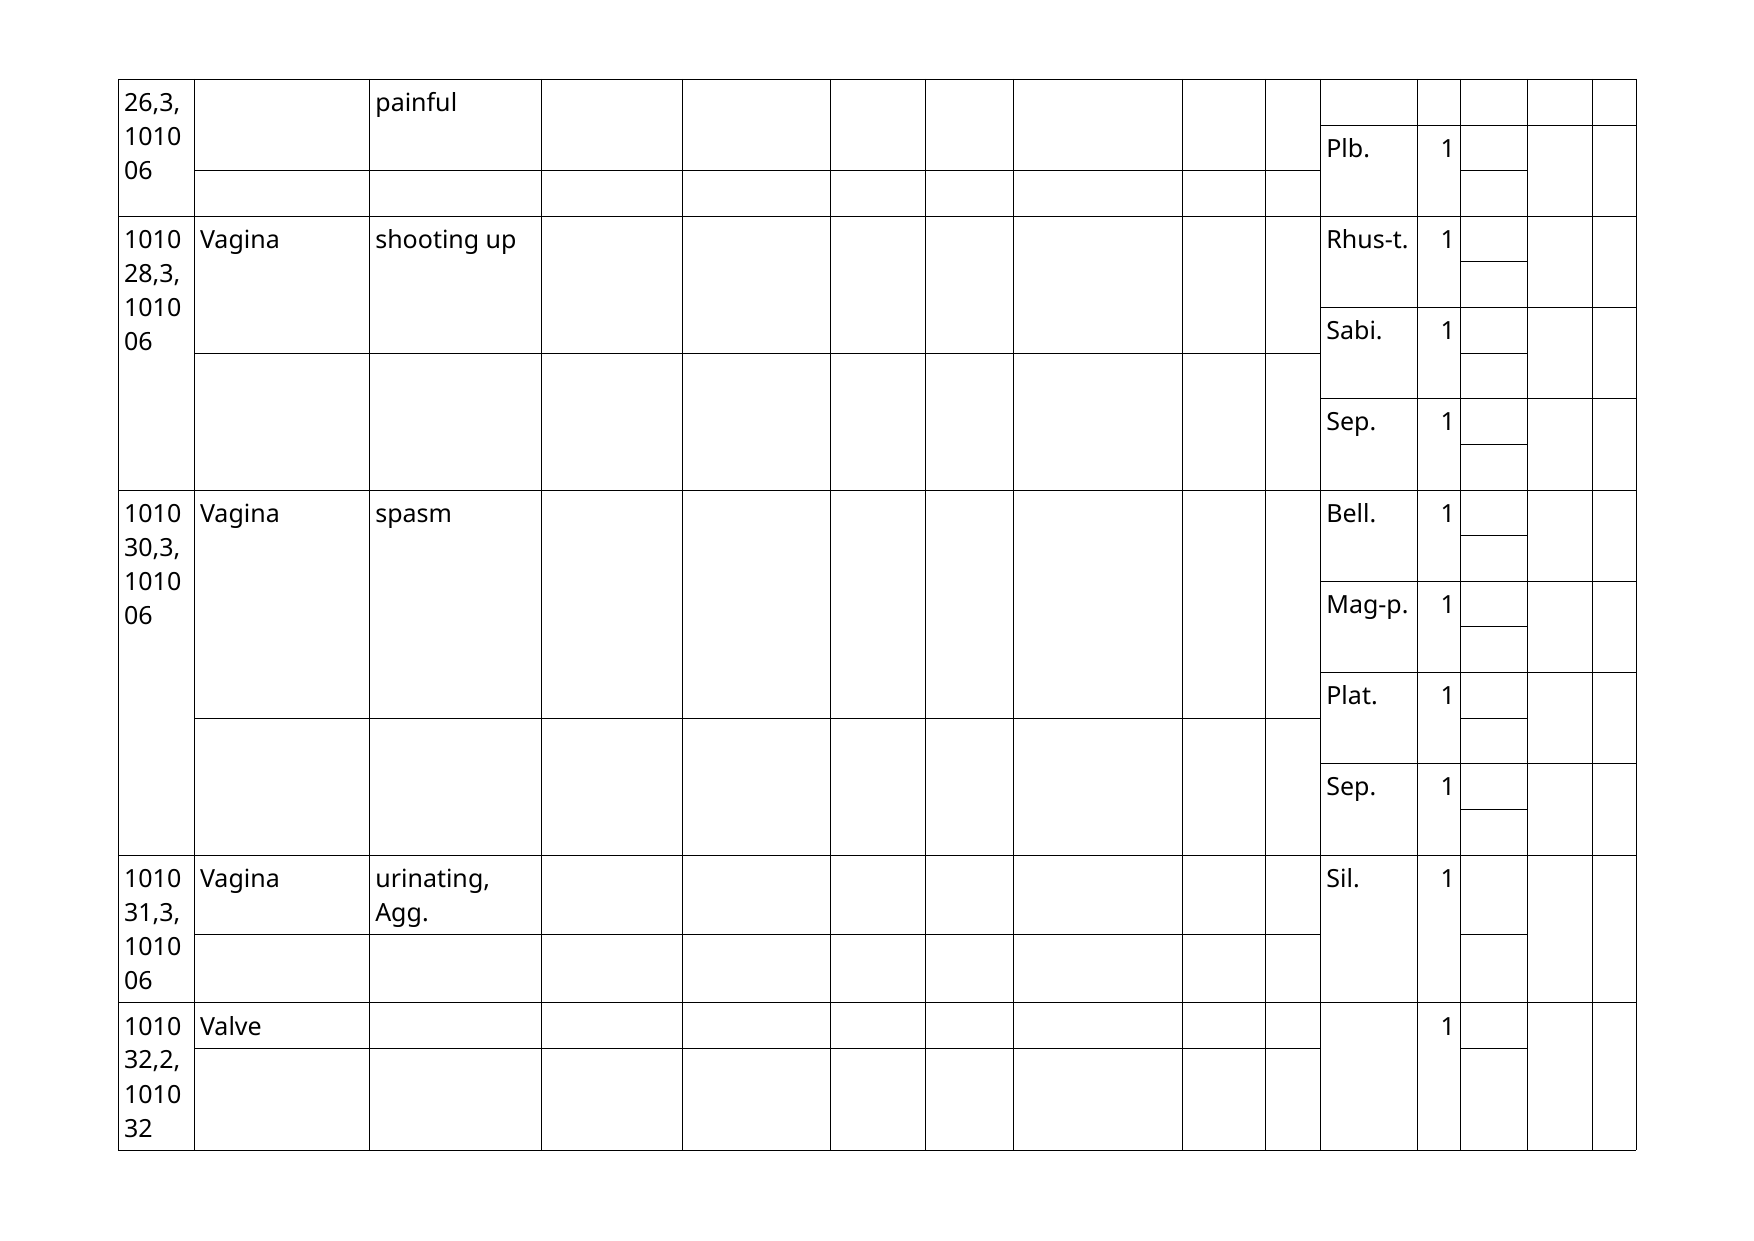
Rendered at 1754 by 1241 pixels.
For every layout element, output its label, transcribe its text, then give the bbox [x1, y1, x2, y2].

table_cell Sep. [1321, 764, 1417, 854]
table_cell [542, 354, 682, 489]
table_cell [1528, 491, 1592, 581]
table_cell [1528, 582, 1592, 672]
table_cell [683, 80, 830, 170]
table_cell [1593, 764, 1636, 854]
table_cell [370, 935, 541, 1002]
table_cell [1461, 80, 1527, 124]
table_cell [1461, 627, 1527, 672]
table_cell Mag-p. [1321, 582, 1417, 672]
table_cell [1183, 217, 1265, 353]
table_cell [683, 856, 830, 934]
table_cell [1593, 308, 1636, 398]
table_cell [926, 171, 1013, 216]
table_cell [1014, 1003, 1182, 1048]
table_cell [1461, 719, 1527, 763]
table_cell [1461, 582, 1527, 626]
table_cell [1183, 719, 1265, 854]
table_cell [1266, 1003, 1320, 1048]
table_cell [1593, 1003, 1636, 1150]
table_cell [370, 354, 541, 489]
table_cell [1183, 354, 1265, 489]
table_cell [683, 719, 830, 854]
table_cell [542, 1003, 682, 1048]
table_cell [1266, 935, 1320, 1002]
table_cell 1 [1418, 764, 1460, 854]
table_cell [1266, 719, 1320, 854]
table_cell [1014, 719, 1182, 854]
table_cell [926, 354, 1013, 489]
table_cell 1 [1418, 856, 1460, 1002]
table_cell [926, 1049, 1013, 1150]
table_cell 1 [1418, 582, 1460, 672]
table_cell [1183, 171, 1265, 216]
table_cell Vagina [195, 217, 369, 353]
table_cell [1461, 171, 1527, 216]
table_cell [1461, 217, 1527, 261]
table_cell [1266, 856, 1320, 934]
table_cell [1461, 491, 1527, 535]
table_cell [683, 217, 830, 353]
table_cell [1461, 262, 1527, 307]
table_cell 1 [1418, 673, 1460, 763]
table_cell Valve [195, 1003, 369, 1048]
table_cell Plat. [1321, 673, 1417, 763]
table_cell [1528, 399, 1592, 489]
table_cell [195, 935, 369, 1002]
table_cell [1461, 399, 1527, 444]
table_cell [926, 856, 1013, 934]
table_cell [831, 719, 925, 854]
table_cell [1461, 536, 1527, 581]
table_cell [1528, 80, 1592, 124]
table_cell [542, 1049, 682, 1150]
table_cell [1528, 308, 1592, 398]
table_cell [926, 719, 1013, 854]
table_cell [370, 1049, 541, 1150]
table_cell [195, 354, 369, 489]
table_cell [926, 80, 1013, 170]
table_cell shooting up [370, 217, 541, 353]
table_cell [542, 171, 682, 216]
table_cell [1266, 1049, 1320, 1150]
table_cell 1 [1418, 1003, 1460, 1150]
table_cell [1183, 856, 1265, 934]
table_cell [926, 491, 1013, 718]
table_cell [1593, 126, 1636, 216]
table_cell [1461, 1003, 1527, 1048]
table_cell Plb. [1321, 126, 1417, 216]
table_cell [1183, 1049, 1265, 1150]
table_cell [1266, 217, 1320, 353]
table_cell [1418, 80, 1460, 124]
table_cell [1528, 856, 1592, 1002]
table_cell [542, 856, 682, 934]
table_cell [542, 719, 682, 854]
table_cell [1461, 126, 1527, 170]
table_cell [1528, 764, 1592, 854]
table_cell [1183, 935, 1265, 1002]
table_cell [370, 171, 541, 216]
table_cell [831, 217, 925, 353]
table_cell 101030,3,101006 [119, 491, 194, 854]
table_cell Bell. [1321, 491, 1417, 581]
table_cell [1461, 1049, 1527, 1150]
table_cell [831, 935, 925, 1002]
table_cell [1014, 217, 1182, 353]
table_cell [1266, 491, 1320, 718]
table_cell [1014, 171, 1182, 216]
table_cell [1266, 171, 1320, 216]
table_cell 1 [1418, 308, 1460, 398]
table_cell [1593, 856, 1636, 1002]
table_cell [1321, 80, 1417, 124]
table_cell [542, 935, 682, 1002]
table_cell [542, 491, 682, 718]
table_cell [1528, 1003, 1592, 1150]
table_cell [1461, 445, 1527, 489]
table_cell [926, 1003, 1013, 1048]
table_cell [1528, 217, 1592, 307]
table_cell [1183, 491, 1265, 718]
table_cell [370, 719, 541, 854]
table_cell [683, 171, 830, 216]
table_cell [195, 171, 369, 216]
table_cell Rhus-t. [1321, 217, 1417, 307]
table_cell [1461, 856, 1527, 934]
table_cell 101028,3,101006 [119, 217, 194, 489]
table_cell [1014, 80, 1182, 170]
table_cell urinating, Agg. [370, 856, 541, 934]
table_cell Vagina [195, 856, 369, 934]
table_cell [1014, 491, 1182, 718]
table_cell [831, 354, 925, 489]
table_cell [195, 80, 369, 170]
table_cell [1461, 764, 1527, 809]
table_cell [1461, 673, 1527, 718]
table_cell 101031,3,101006 [119, 856, 194, 1002]
table_cell 101032,2,101032 [119, 1003, 194, 1150]
table_cell [683, 1003, 830, 1048]
table_cell [683, 491, 830, 718]
table_cell [831, 171, 925, 216]
table_cell [370, 1003, 541, 1048]
table_cell [1593, 217, 1636, 307]
table_cell 1 [1418, 217, 1460, 307]
table_cell [1461, 354, 1527, 398]
table_cell 1 [1418, 491, 1460, 581]
table_cell [1014, 354, 1182, 489]
table_cell [1528, 673, 1592, 763]
table_cell [1321, 1003, 1417, 1150]
table_cell Sep. [1321, 399, 1417, 489]
table_cell 1 [1418, 399, 1460, 489]
table_cell [831, 491, 925, 718]
table_cell [1266, 354, 1320, 489]
table_cell 1 [1418, 126, 1460, 216]
table_cell [1014, 1049, 1182, 1150]
table_cell [683, 354, 830, 489]
table_cell [1593, 582, 1636, 672]
table_cell spasm [370, 491, 541, 718]
table_cell [926, 217, 1013, 353]
table_cell Sil. [1321, 856, 1417, 1002]
table_cell [1461, 308, 1527, 353]
table_cell [1593, 399, 1636, 489]
table_cell [1014, 856, 1182, 934]
table_cell [1593, 491, 1636, 581]
table_cell Sabi. [1321, 308, 1417, 398]
table_cell [831, 1003, 925, 1048]
table_cell [683, 935, 830, 1002]
table_cell [1461, 935, 1527, 1002]
table_cell [195, 719, 369, 854]
table_cell [1593, 673, 1636, 763]
table_cell [1183, 1003, 1265, 1048]
table_cell [195, 1049, 369, 1150]
table_cell painful [370, 80, 541, 170]
table_cell [831, 80, 925, 170]
table_cell [1593, 80, 1636, 124]
table_cell 26,3,101006 [119, 80, 194, 216]
table_cell [831, 856, 925, 934]
table_cell [1266, 80, 1320, 170]
table_cell [1014, 935, 1182, 1002]
table_cell [683, 1049, 830, 1150]
table_cell [542, 80, 682, 170]
table_cell [542, 217, 682, 353]
table_cell [1183, 80, 1265, 170]
table_cell [926, 935, 1013, 1002]
table_cell [1461, 810, 1527, 854]
table_cell [831, 1049, 925, 1150]
table_cell Vagina [195, 491, 369, 718]
table_cell [1528, 126, 1592, 216]
